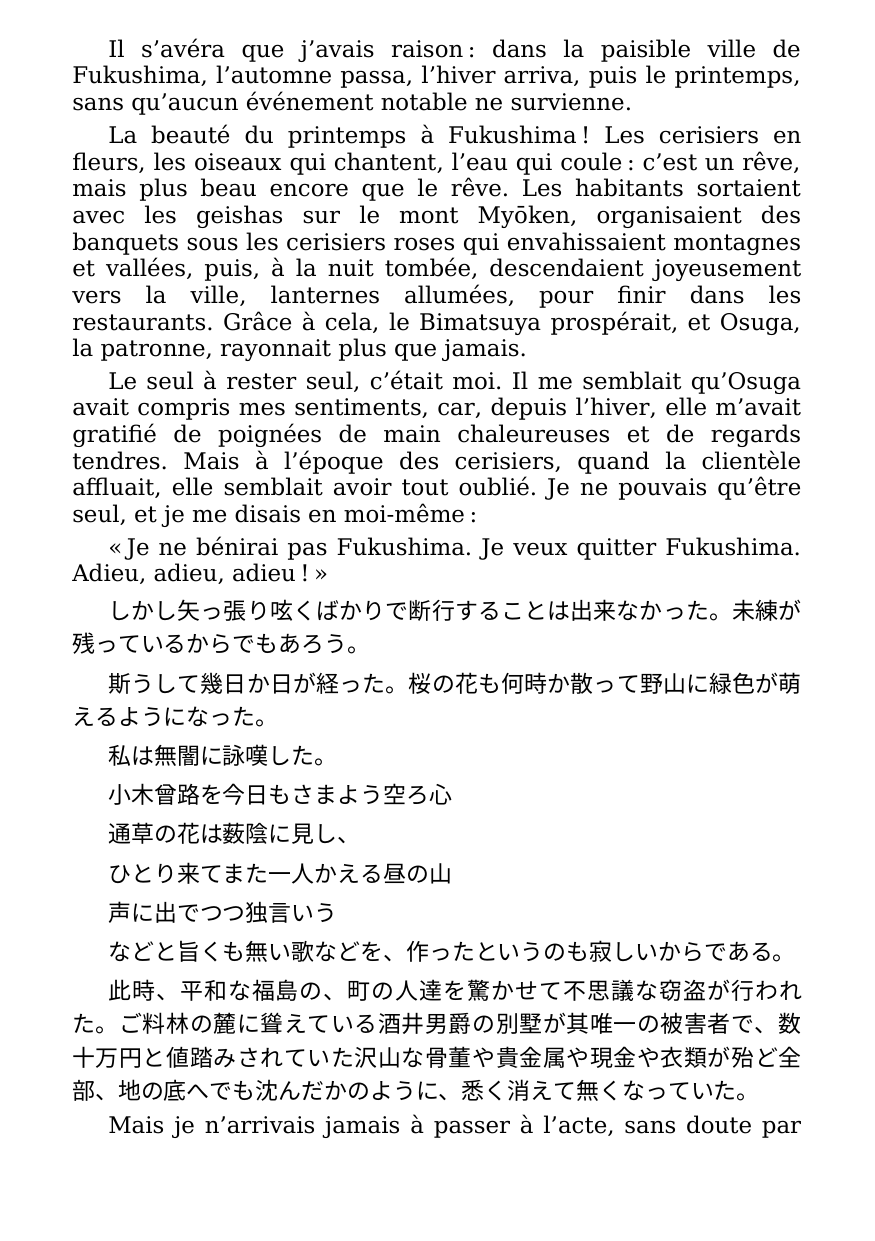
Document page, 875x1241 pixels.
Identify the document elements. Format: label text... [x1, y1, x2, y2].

text 声に出でつつ独言いう [72, 894, 802, 928]
text Le seul à rester seul, c’était moi. Il me semblait qu’Osuga avait compris mes sentiments, car, depuis l’hiver, elle m’avait gratifié de poignées de main chaleureuses et de regards tendres. Mais à l’époque des cerisiers, quand la clientèle affluait, elle semblait avoir tout oublié. Je ne pouvais qu’être seul, et je me disais en moi-même : [72, 368, 802, 528]
text 小木曾路を今日もさまよう空ろ心 [72, 777, 802, 810]
text La beauté du printemps à Fukushima ! Les cerisiers en fleurs, les oiseaux qui chantent, l’eau qui coule : c’est un rêve, mais plus beau encore que le rêve. Les habitants sortaient avec les geishas sur le mont Myōken, organisaient des banquets sous les cerisiers roses qui envahissaient montagnes et vallées, puis, à la nuit tombée, descendaient joyeusement vers la ville, lanternes allumées, pour finir dans les restaurants. Grâce à cela, le Bimatsuya prospérait, et Osuga, la patronne, rayonnait plus que jamais. [72, 122, 802, 362]
text Il s’avéra que j’avais raison : dans la paisible ville de Fukushima, l’automne passa, l’hiver arriva, puis le printemps, sans qu’aucun événement notable ne survienne. [72, 36, 802, 116]
text 通草の花は薮陰に見し、 [72, 816, 802, 849]
text などと旨くも無い歌などを、作ったというのも寂しいからである。 [72, 934, 802, 967]
text 私は無闇に詠嘆した。 [72, 738, 802, 771]
text Mais je n’arrivais jamais à passer à l’acte, sans doute par [72, 1112, 802, 1138]
text « Je ne bénirai pas Fukushima. Je veux quitter Fukushima. Adieu, adieu, adieu ! » [72, 534, 802, 587]
text ひとり来てまた一人かえる昼の山 [72, 855, 802, 889]
text 此時、平和な福島の、町の人達を驚かせて不思議な窃盗が行われた。ご料林の麓に聳えている酒井男爵の別墅が其唯一の被害者で、数十万円と値踏みされていた沢山な骨董や貴金属や現金や衣類が殆ど全部、地の底へでも沈んだかのように、悉く消えて無くなっていた。 [72, 973, 802, 1106]
text 斯うして幾日か日が経った。桜の花も何時か散って野山に緑色が萌えるようになった。 [72, 666, 802, 732]
text しかし矢っ張り呟くばかりで断行することは出来なかった。未練が残っているからでもあろう。 [72, 593, 802, 659]
